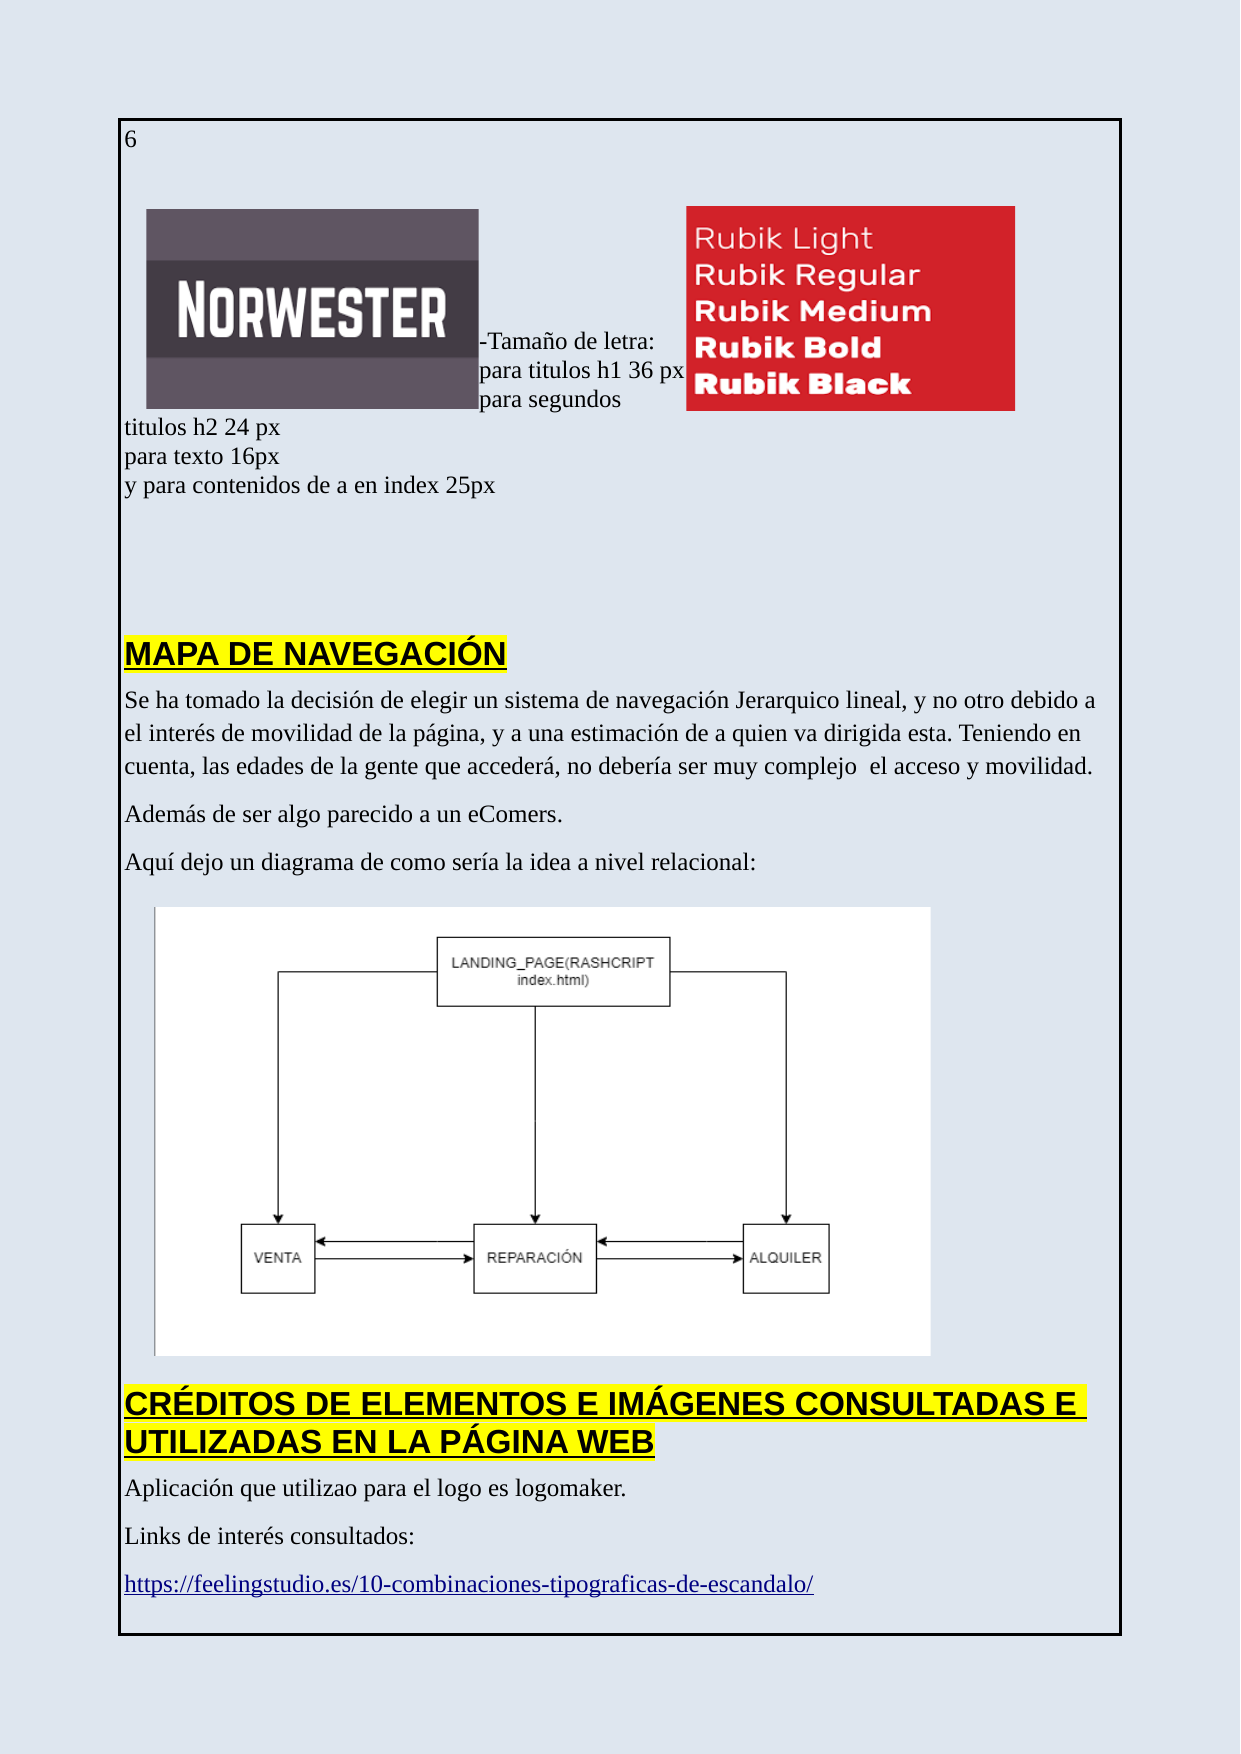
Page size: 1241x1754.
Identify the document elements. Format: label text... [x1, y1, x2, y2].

text Se ha tomado la decisión de elegir un sistema de navegación Jerarquico lineal, y no otro debido a el interés de movilidad de la página, y a una estimación de a quien va dirigida esta. Teniendo en cuenta, las edades de la gente que accederá, no debería ser muy complejo el acceso y movilidad. [124, 685, 1116, 780]
text para titulos h1 36 px [479, 355, 686, 384]
text para texto 16px [124, 441, 1116, 470]
text Links de interés consultados: [124, 1521, 1116, 1550]
text -Tamaño de letra: [479, 326, 686, 355]
text Aquí dejo un diagrama de como sería la idea a nivel relacional: [124, 847, 1116, 875]
text [1016, 326, 1116, 355]
picture [686, 206, 1016, 411]
subtitle MAPA DE NAVEGACIÓN [124, 634, 1116, 673]
picture [146, 209, 479, 409]
text y para contenidos de a en index 25px [124, 470, 1116, 499]
picture [154, 907, 931, 1356]
text Además de ser algo parecido a un eComers. [124, 799, 1116, 828]
text https://feelingstudio.es/10-combinaciones-tipograficas-de-escandalo/ [124, 1569, 1116, 1597]
text [1016, 355, 1116, 384]
text Aplicación que utilizao para el logo es logomaker. [124, 1473, 1116, 1502]
text [124, 326, 146, 355]
subtitle CRÉDITOS DE ELEMENTOS E IMÁGENES CONSULTADAS E UTILIZADAS EN LA PÁGINA WEB [124, 1384, 1116, 1461]
text [124, 355, 146, 384]
text para segundos titulos h2 24 px [124, 384, 1116, 441]
